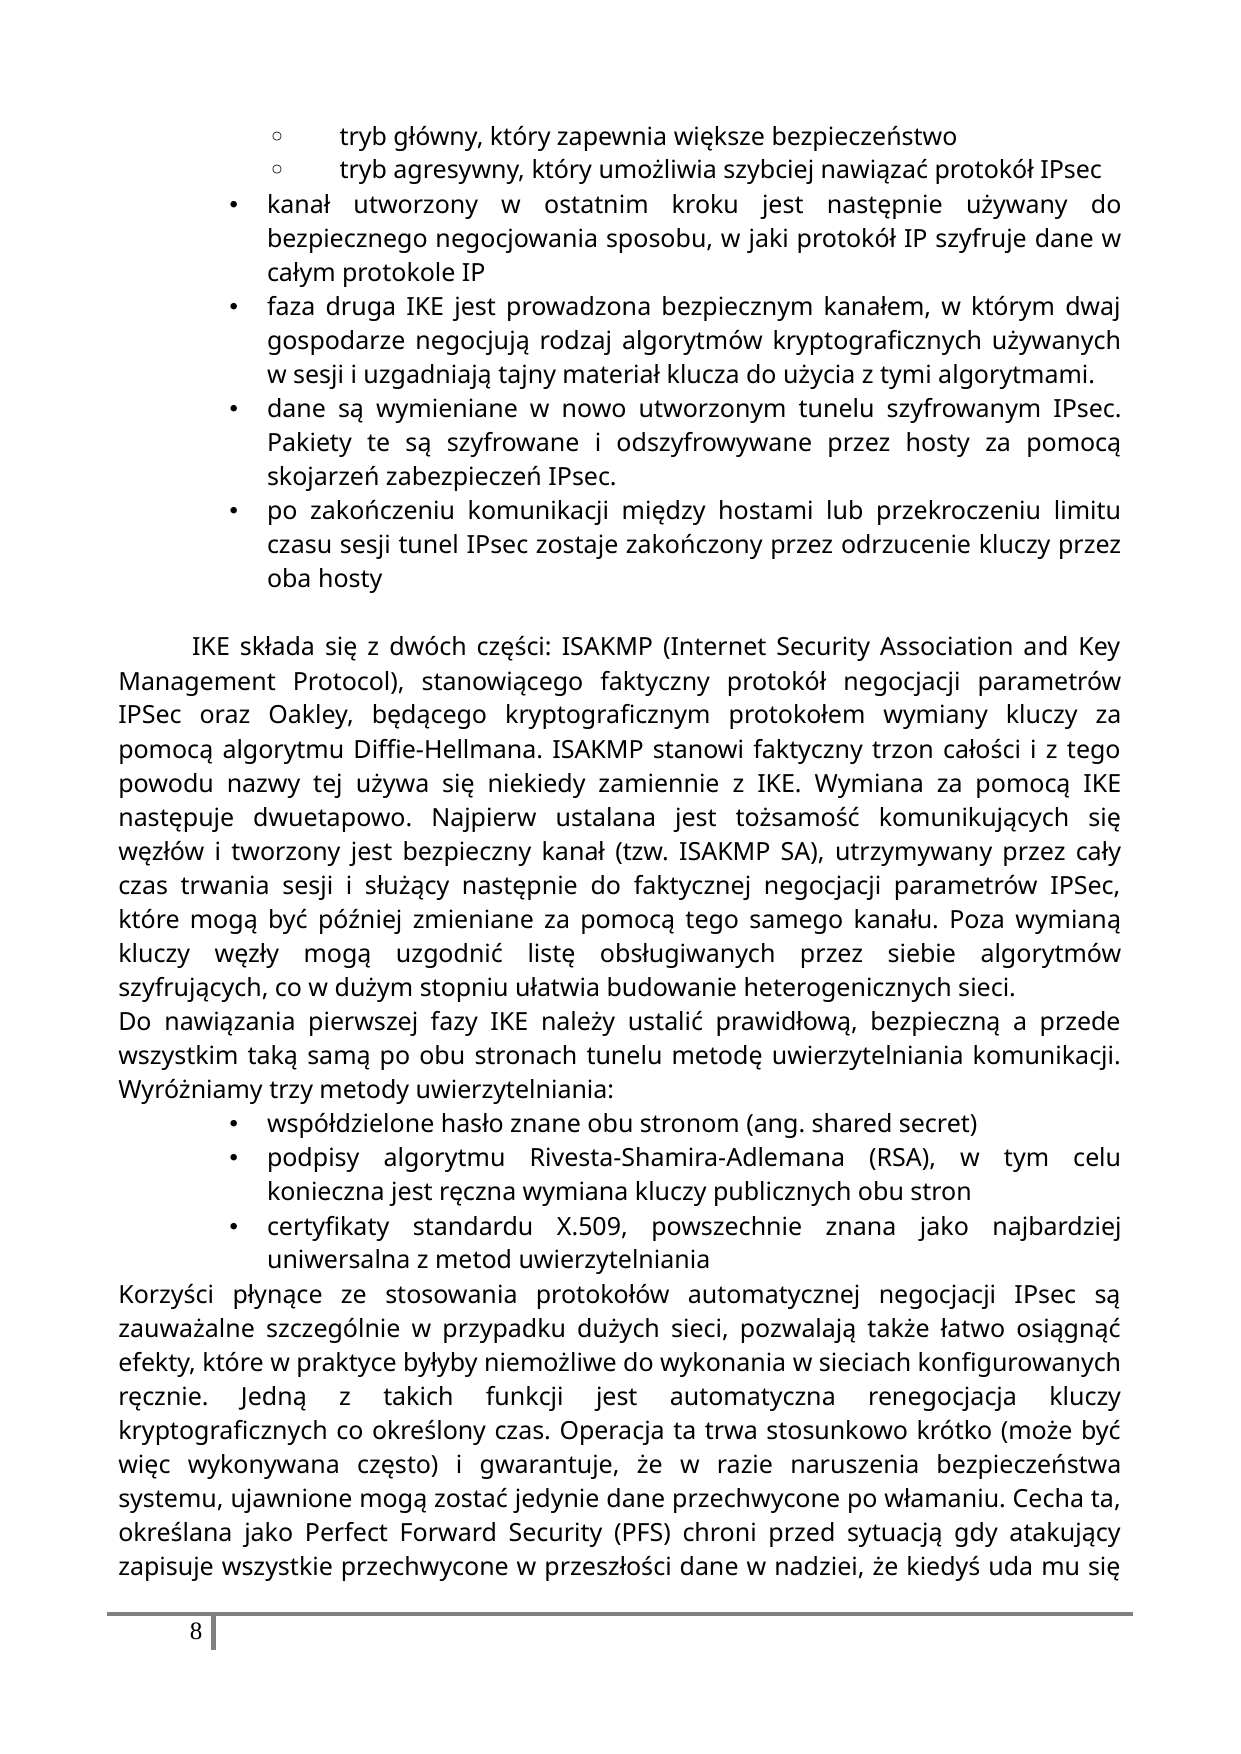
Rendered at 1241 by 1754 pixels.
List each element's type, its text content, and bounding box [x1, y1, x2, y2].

list certyfikaty standardu X.509, powszechnie znana jako najbardziej uniwersalna z metod uwierzytelniania [229, 1208, 1122, 1276]
list tryb główny, który zapewnia większe bezpieczeństwo [267, 118, 1122, 152]
list współdzielone hasło znane obu stronom (ang. shared secret) [229, 1106, 1122, 1140]
list tryb agresywny, który umożliwia szybciej nawiązać protokół IPsec [267, 152, 1122, 186]
text Korzyści płynące ze stosowania protokołów automatycznej negocjacji IPsec są zauważalne szczególnie w przypadku dużych sieci, pozwalają także łatwo osiągnąć efekty, które w praktyce byłyby niemożliwe do wykonania w sieciach konfigurowanych ręcznie. Jedną z takich funkcji jest automatyczna renegocjacja kluczy kryptograficznych co określony czas. Operacja ta trwa stosunkowo krótko (może być więc wykonywana często) i gwarantuje, że w razie naruszenia bezpieczeństwa systemu, ujawnione mogą zostać jedynie dane przechwycone po włamaniu. Cecha ta, określana jako Perfect Forward Security (PFS) chroni przed sytuacją gdy atakujący zapisuje wszystkie przechwycone w przeszłości dane w nadziei, że kiedyś uda mu się [118, 1276, 1122, 1583]
list kanał utworzony w ostatnim kroku jest następnie używany do bezpiecznego negocjowania sposobu, w jaki protokół IP szyfruje dane w całym protokole IP [229, 186, 1122, 288]
list dane są wymieniane w nowo utworzonym tunelu szyfrowanym IPsec. Pakiety te są szyfrowane i odszyfrowywane przez hosty za pomocą skojarzeń zabezpieczeń IPsec. [229, 391, 1122, 493]
list po zakończeniu komunikacji między hostami lub przekroczeniu limitu czasu sesji tunel IPsec zostaje zakończony przez odrzucenie kluczy przez oba hosty [229, 493, 1122, 595]
list faza druga IKE jest prowadzona bezpiecznym kanałem, w którym dwaj gospodarze negocjują rodzaj algorytmów kryptograficznych używanych w sesji i uzgadniają tajny materiał klucza do użycia z tymi algorytmami. [229, 288, 1122, 391]
text IKE składa się z dwóch części: ISAKMP (Internet Security Association and Key Management Protocol), stanowiącego faktyczny protokół negocjacji parametrów IPSec oraz Oakley, będącego kryptograficznym protokołem wymiany kluczy za pomocą algorytmu Diffie-Hellmana. ISAKMP stanowi faktyczny trzon całości i z tego powodu nazwy tej używa się niekiedy zamiennie z IKE. Wymiana za pomocą IKE następuje dwuetapowo. Najpierw ustalana jest tożsamość komunikujących się węzłów i tworzony jest bezpieczny kanał (tzw. ISAKMP SA), utrzymywany przez cały czas trwania sesji i służący następnie do faktycznej negocjacji parametrów IPSec, które mogą być później zmieniane za pomocą tego samego kanału. Poza wymianą kluczy węzły mogą uzgodnić listę obsługiwanych przez siebie algorytmów szyfrujących, co w dużym stopniu ułatwia budowanie heterogenicznych sieci. [118, 629, 1122, 1004]
list podpisy algorytmu Rivesta-Shamira-Adlemana (RSA), w tym celu konieczna jest ręczna wymiana kluczy publicznych obu stron [229, 1140, 1122, 1208]
text Do nawiązania pierwszej fazy IKE należy ustalić prawidłową, bezpieczną a przede wszystkim taką samą po obu stronach tunelu metodę uwierzytelniania komunikacji. Wyróżniamy trzy metody uwierzytelniania: [118, 1004, 1122, 1106]
